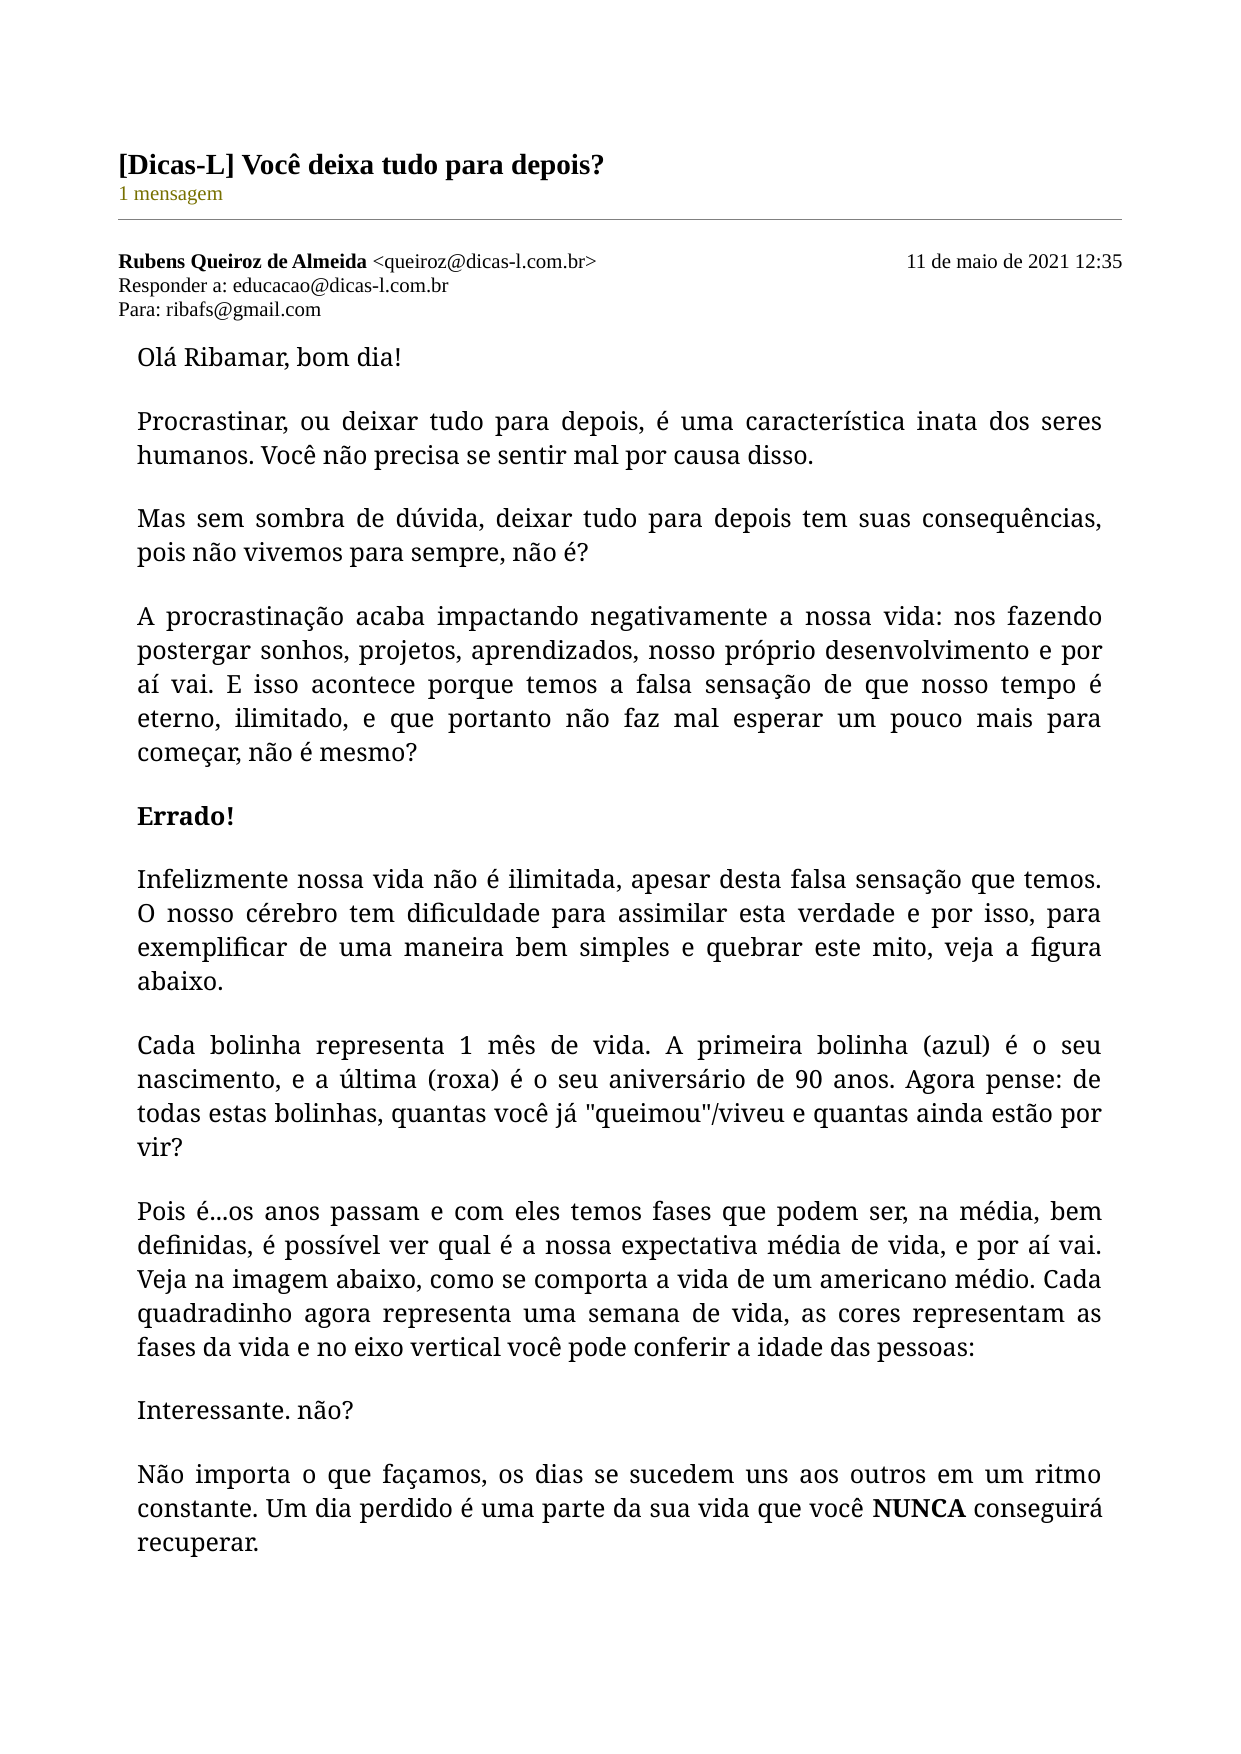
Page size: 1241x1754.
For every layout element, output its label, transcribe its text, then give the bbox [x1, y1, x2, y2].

table_header Rubens Queiroz de Almeida <queiroz@dicas-l.com.br> [118, 249, 849, 273]
table_header [Dicas-L] Você deixa tudo para depois? 1 mensagem [118, 147, 1122, 204]
table_header Olá Ribamar, bom dia! Procrastinar, ou deixar tudo para depois, é uma característica inata dos seres humanos. Você não precisa se sentir mal por causa disso. Mas sem sombra de dúvida, deixar tudo para depois tem suas consequências, pois não vivemos para sempre, não é? A procrastinação acaba impactando negativamente a nossa vida: nos fazendo postergar sonhos, projetos, aprendizados, nosso próprio desenvolvimento e por aí vai. E isso acontece porque temos a falsa sensação de que nosso tempo é eterno, ilimitado, e que portanto não faz mal esperar um pouco mais para começar, não é mesmo? Errado! Infelizmente nossa vida não é ilimitada, apesar desta falsa sensação que temos. O nosso cérebro tem dificuldade para assimilar esta verdade e por isso, para exemplificar de uma maneira bem simples e quebrar este mito, veja a figura abaixo. Cada bolinha representa 1 mês de vida. A primeira bolinha (azul) é o seu nascimento, e a última (roxa) é o seu aniversário de 90 anos. Agora pense: de todas estas bolinhas, quantas você já "queimou"/viveu e quantas ainda estão por vir? Pois é...os anos passam e com eles temos fases que podem ser, na média, bem definidas, é possível ver qual é a nossa expectativa média de vida, e por aí vai. Veja na imagem abaixo, como se comporta a vida de um americano médio. Cada quadradinho agora representa uma semana de vida, as cores representam as fases da vida e no eixo vertical você pode conferir a idade das pessoas: Interessante. não? Não importa o que façamos, os dias se sucedem uns aos outros em um ritmo constante. Um dia perdido é uma parte da sua vida que você NUNCA conseguirá recuperar. [118, 321, 1122, 1607]
table_header 11 de maio de 2021 12:35 [849, 249, 1122, 273]
table_cell Responder a: educacao@dicas-l.com.br Para: ribafs@gmail.com [118, 273, 1122, 321]
